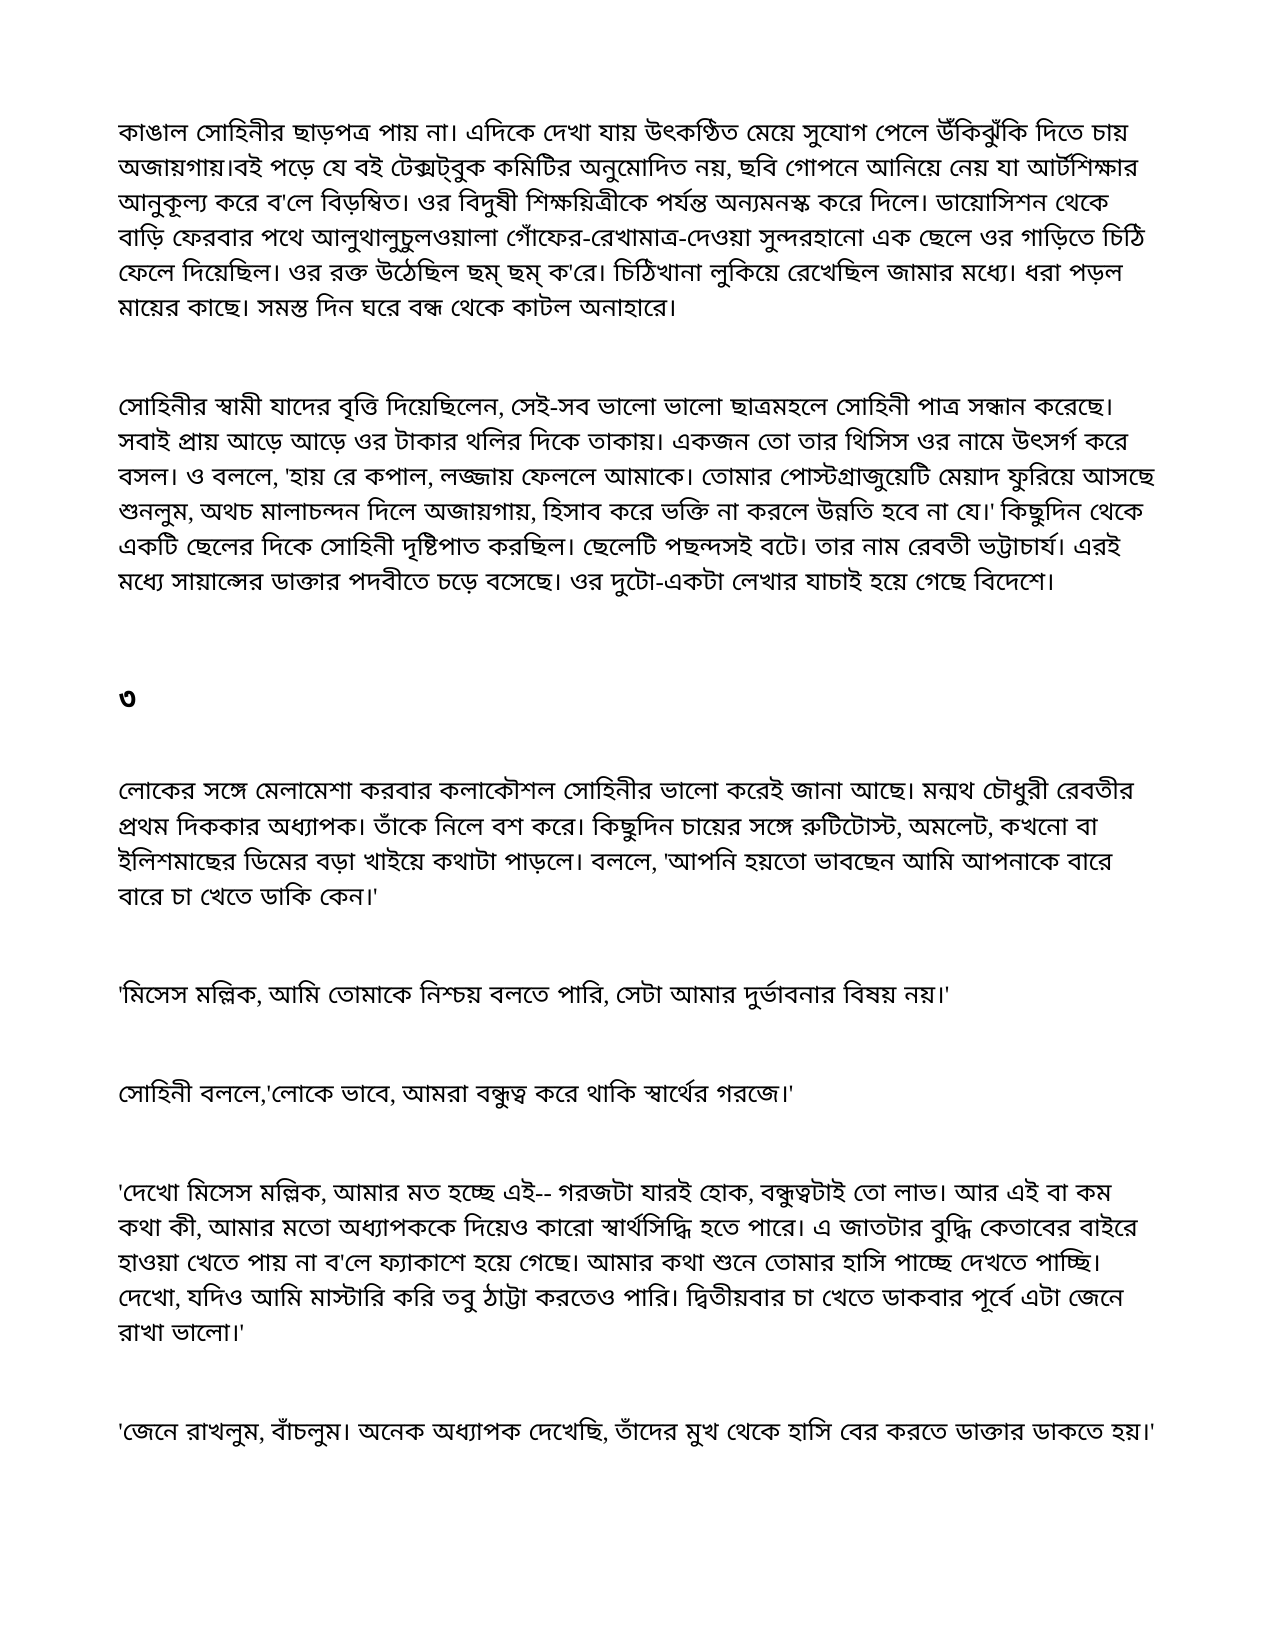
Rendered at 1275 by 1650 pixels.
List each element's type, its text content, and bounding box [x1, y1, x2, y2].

text লোকের সঙ্গে মেলামেশা করবার কলাকৌশল সোহিনীর ভালো করেই জানা আছে। মন্মথ চৌধুরী রেবতীর প্রথম দিককার অধ্যাপক। তাঁকে নিলে বশ করে। কিছুদিন চায়ের সঙ্গে রুটিটোস্ট, অমলেট, কখনো বা ইলিশমাছের ডিমের বড়া খাইয়ে কথাটা পাড়লে। বললে, 'আপনি হয়তো ভাবছেন আমি আপনাকে বারে বারে চা খেতে ডাকি কেন।' [118, 777, 1157, 911]
text কাঙাল সোহিনীর ছাড়পত্র পায় না। এদিকে দেখা যায় উৎকণ্ঠিত মেয়ে সুযোগ পেলে উঁকিঝুঁকি দিতে চায় অজায়গায়।বই পড়ে যে বই টেক্সট্‌বুক কমিটির অনুমোদিত নয়, ছবি গোপনে আনিয়ে নেয় যা আর্টশিক্ষার আনুকূল্য করে ব'লে বিড়ম্বিত। ওর বিদুষী শিক্ষয়িত্রীকে পর্যন্ত অন্যমনস্ক করে দিলে। ডায়োসিশন থেকে বাড়ি ফেরবার পথে আলুথালুচুলওয়ালা গোঁফের-রেখামাত্র-দেওয়া সুন্দরহানো এক ছেলে ওর গাড়িতে চিঠি ফেলে দিয়েছিল। ওর রক্ত উঠেছিল ছম্‌ ছম্‌ ক'রে। চিঠিখানা লুকিয়ে রেখেছিল জামার মধ্যে। ধরা পড়ল মায়ের কাছে। সমস্ত দিন ঘরে বন্ধ থেকে কাটল অনাহারে। [118, 118, 1157, 323]
text 'দেখো মিসেস মল্লিক, আমার মত হচ্ছে এই-- গরজটা যারই হোক, বন্ধুত্বটাই তো লাভ। আর এই বা কম কথা কী, আমার মতো অধ্যাপককে দিয়েও কারো স্বার্থসিদ্ধি হতে পারে। এ জাতটার বুদ্ধি কেতাবের বাইরে হাওয়া খেতে পায় না ব'লে ফ্যাকাশে হয়ে গেছে। আমার কথা শুনে তোমার হাসি পাচ্ছে দেখতে পাচ্ছি। দেখো, যদিও আমি মাস্টারি করি তবু ঠাট্টা করতেও পারি। দ্বিতীয়বার চা খেতে ডাকবার পূর্বে এটা জেনে রাখা ভালো।' [118, 1178, 1157, 1348]
text সোহিনী বললে,'লোকে ভাবে, আমরা বন্ধুত্ব করে থাকি স্বার্থের গরজে।' [118, 1079, 1157, 1108]
text 'মিসেস মল্লিক, আমি তোমাকে নিশ্চয় বলতে পারি, সেটা আমার দুর্ভাবনার বিষয় নয়।' [118, 981, 773, 1010]
text সোহিনীর স্বামী যাদের বৃত্তি দিয়েছিলেন, সেই-সব ভালো ভালো ছাত্রমহলে সোহিনী পাত্র সন্ধান করেছে। সবাই প্রায় আড়ে আড়ে ওর টাকার থলির দিকে তাকায়। একজন তো তার থিসিস ওর নামে উৎসর্গ করে বসল। ও বললে, 'হায় রে কপাল, লজ্জায় ফেললে আমাকে। তোমার পোস্টগ্রাজুয়েটি মেয়াদ ফুরিয়ে আসছে শুনলুম, অথচ মালাচন্দন দিলে অজায়গায়, হিসাব করে ভক্তি না করলে উন্নতি হবে না যে।' কিছুদিন থেকে একটি ছেলের দিকে সোহিনী দৃষ্টিপাত করছিল। ছেলেটি পছন্দসই বটে। তার নাম রেবতী ভট্টাচার্য। এরই মধ্যে সায়ান্সের ডাক্তার পদবীতে চড়ে বসেছে। ওর দুটো-একটা লেখার যাচাই হয়ে গেছে বিদেশে। [118, 392, 1157, 597]
subtitle ৩ [118, 681, 1157, 715]
text 'মিসেস মল্লিক, আমি তোমাকে নিশ্চয় বলতে পারি, সেটা আমার দুর্ভাবনার বিষয় নয়।' [748, 981, 1157, 1010]
text 'জেনে রাখলুম, বাঁচলুম। অনেক অধ্যাপক দেখেছি, তাঁদের মুখ থেকে হাসি বের করতে ডাক্তার ডাকতে হয়।' [118, 1417, 1157, 1446]
